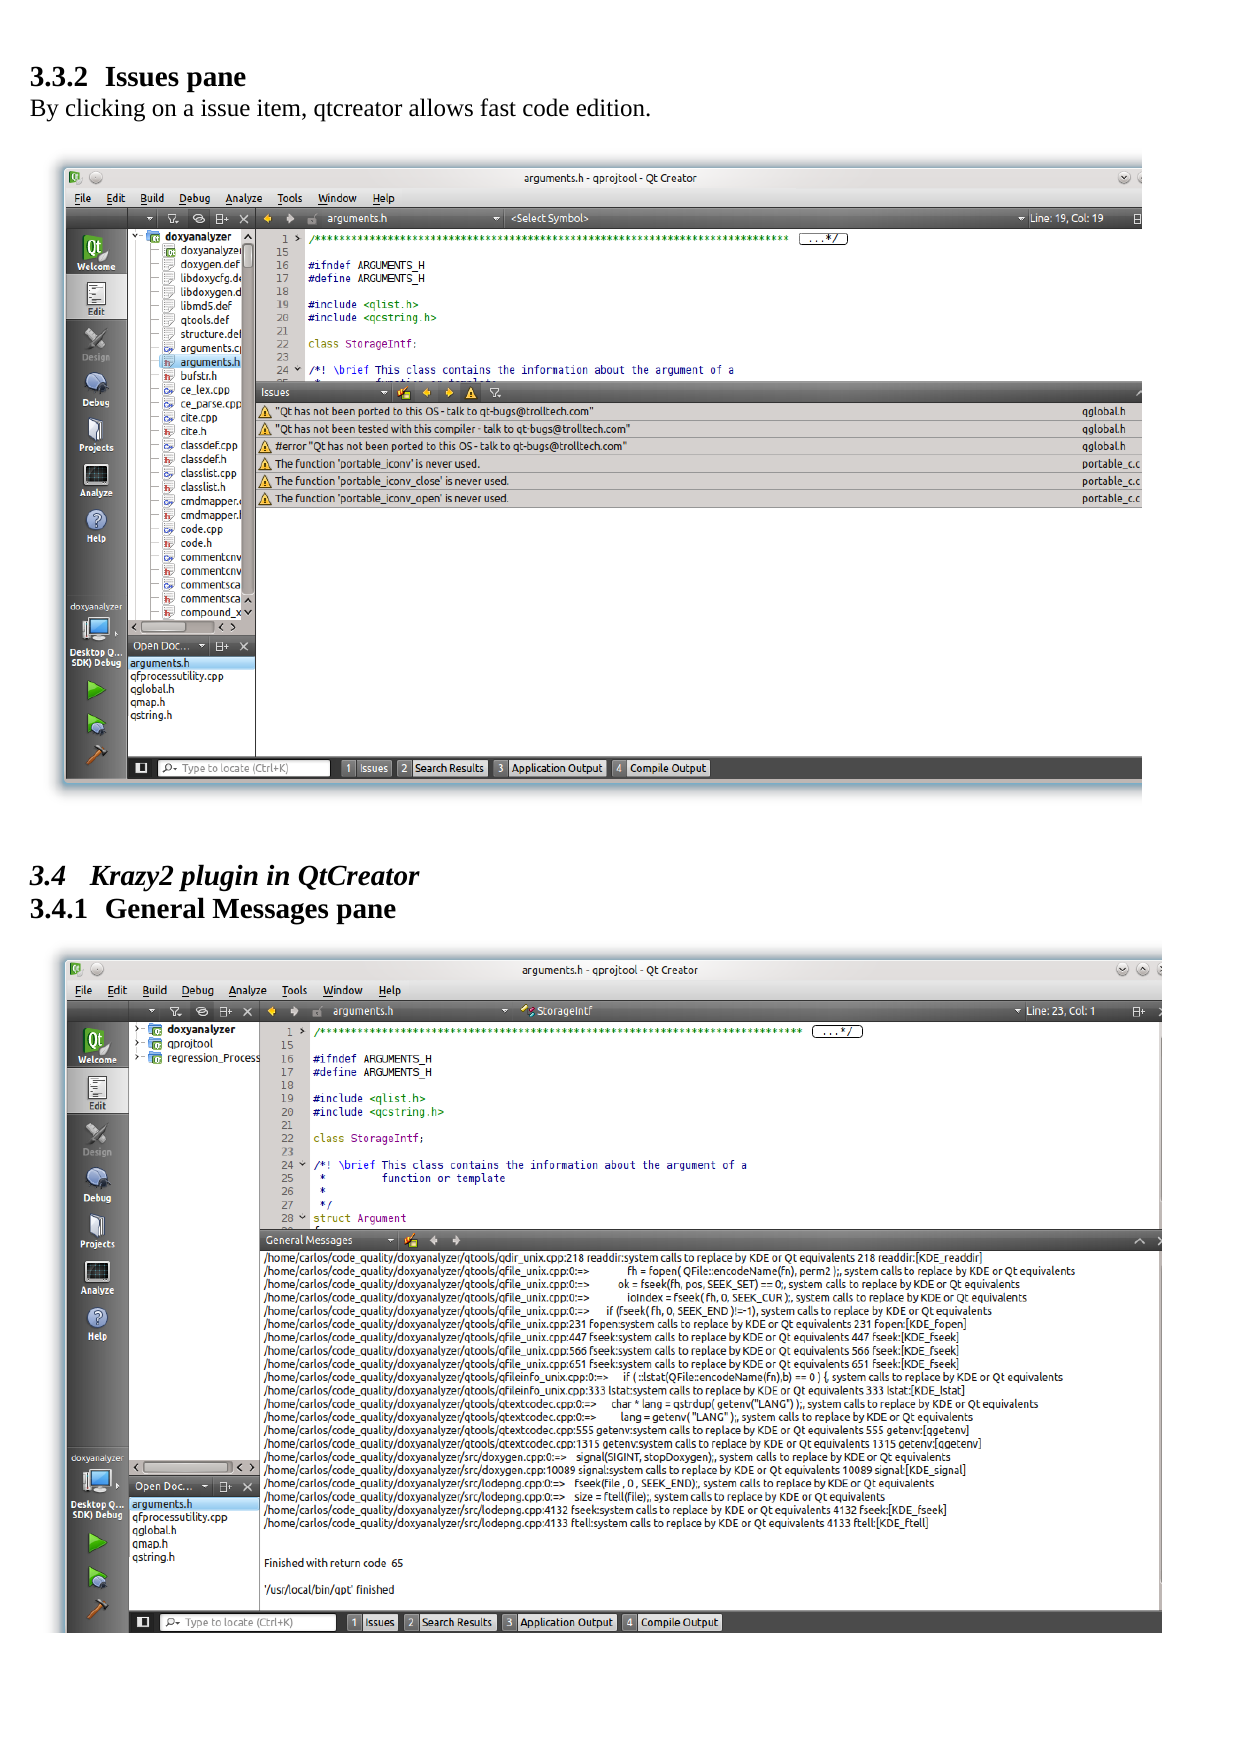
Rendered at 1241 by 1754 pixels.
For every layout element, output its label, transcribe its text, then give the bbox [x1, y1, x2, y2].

subtitle General Messages pane [29, 891, 1211, 924]
text By clicking on a issue item, qtcreator allows fast code edition. [29, 93, 1211, 121]
subtitle Issues pane [29, 59, 1211, 93]
picture [29, 133, 1211, 817]
picture [29, 924, 1211, 1672]
subtitle Krazy2 plugin in QtCreator [29, 858, 1211, 891]
